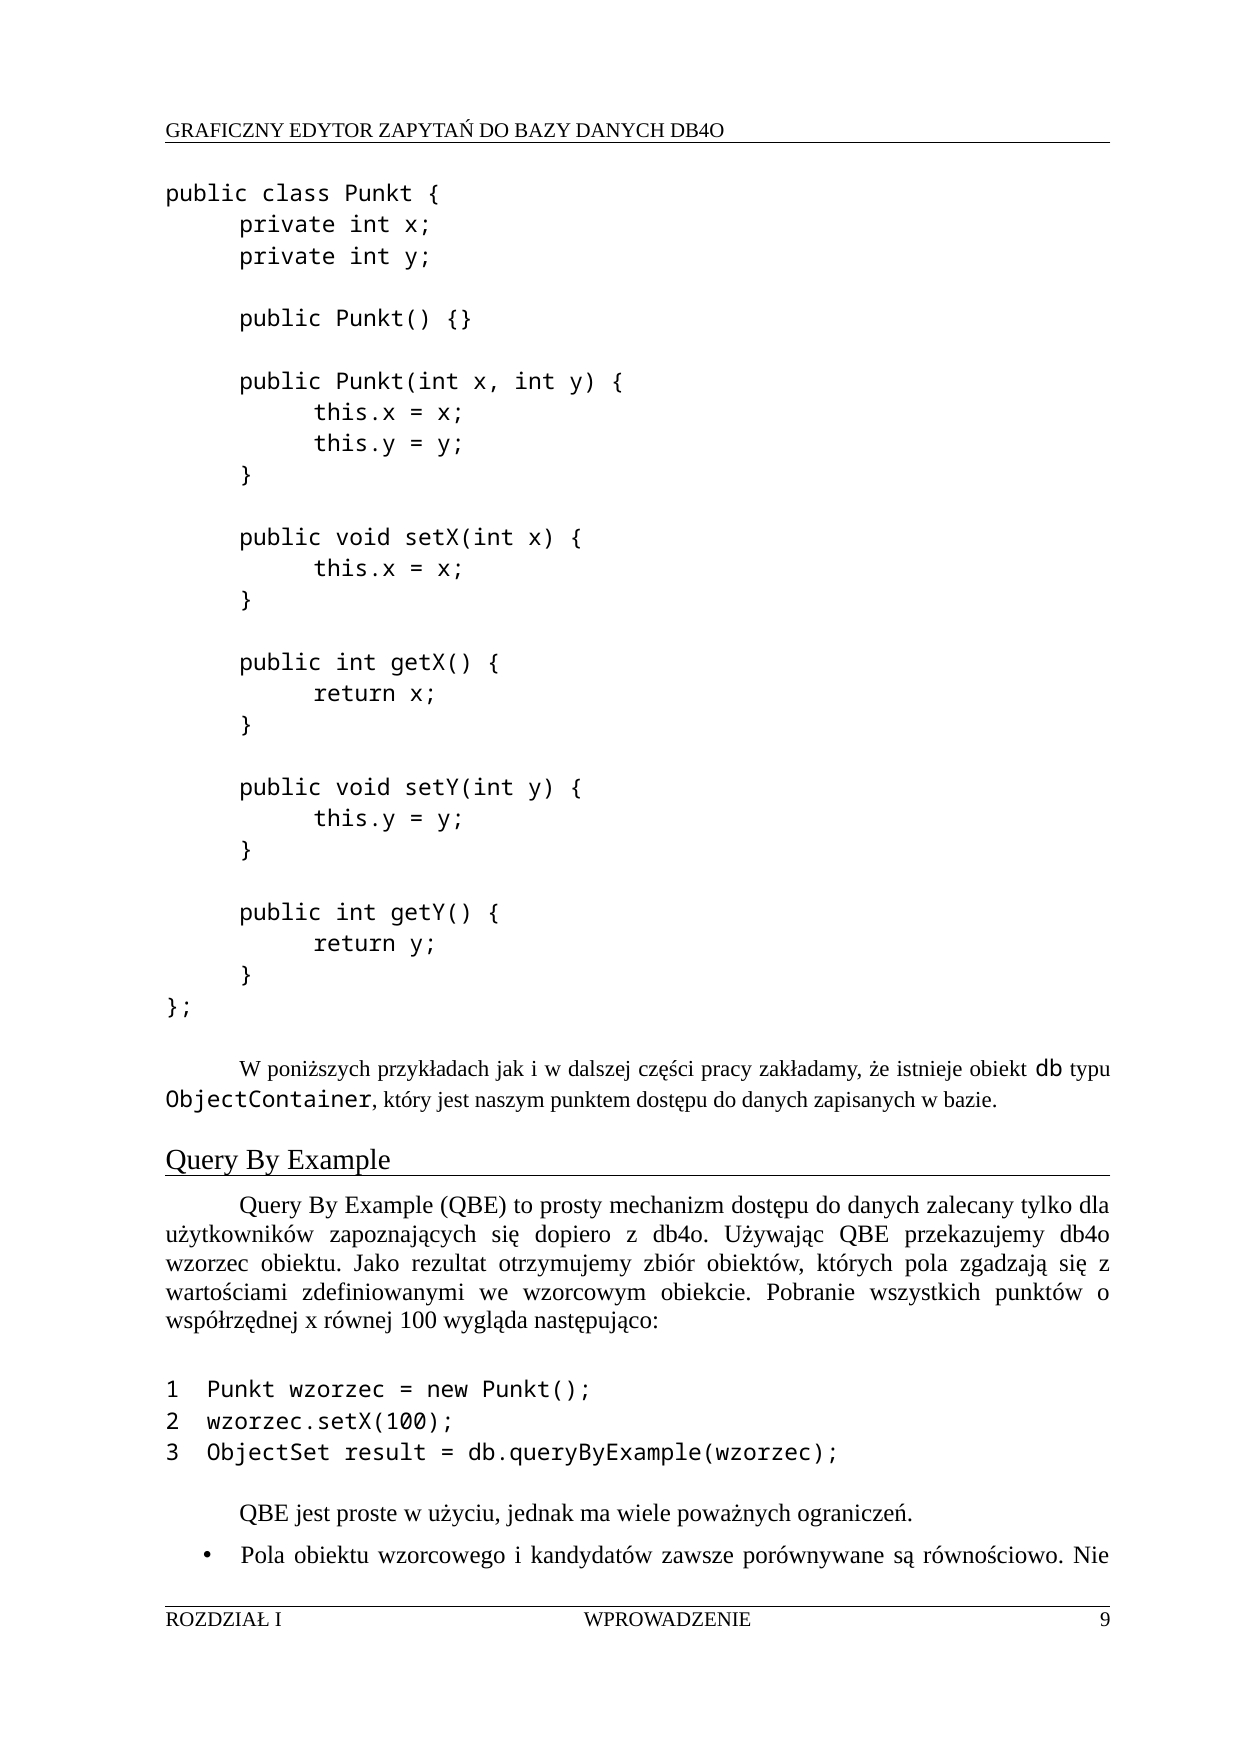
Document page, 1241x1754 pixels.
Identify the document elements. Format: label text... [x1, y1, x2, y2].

text public int getX() { [165, 646, 1110, 677]
text }; [165, 989, 1110, 1021]
text public void setX(int x) { [165, 521, 1110, 552]
text public class Punkt { [165, 177, 1110, 208]
text } [165, 708, 1110, 739]
text public void setY(int y) { [165, 771, 1110, 802]
text this.y = y; [165, 427, 1110, 458]
text QBE jest proste w użyciu, jednak ma wiele poważnych ograniczeń. [165, 1498, 1110, 1527]
text public Punkt() {} [165, 302, 1110, 333]
text } [165, 583, 1110, 614]
list Pola obiektu wzorcowego i kandydatów zawsze porównywane są równościowo. Nie [203, 1540, 1110, 1568]
text W poniższych przykładach jak i w dalszej części pracy zakładamy, że istnieje obiekt db typu ObjectContainer, który jest naszym punktem dostępu do danych zapisanych w bazie. [165, 1052, 1110, 1114]
text private int y; [165, 239, 1110, 271]
text 2 wzorzec.setX(100); [165, 1405, 1110, 1436]
text 1 Punkt wzorzec = new Punkt(); [165, 1373, 1110, 1405]
text this.y = y; [165, 802, 1110, 833]
text } [165, 458, 1110, 489]
subtitle Query By Example [165, 1142, 1110, 1175]
text public int getY() { [165, 896, 1110, 927]
text } [165, 833, 1110, 864]
text 3 ObjectSet result = db.queryByExample(wzorzec); [165, 1436, 1110, 1467]
text this.x = x; [165, 396, 1110, 427]
text } [165, 958, 1110, 989]
text return x; [165, 677, 1110, 708]
text Query By Example (QBE) to prosty mechanizm dostępu do danych zalecany tylko dla użytkowników zapoznających się dopiero z db4o. Używając QBE przekazujemy db4o wzorzec obiektu. Jako rezultat otrzymujemy zbiór obiektów, których pola zgadzają się z wartościami zdefiniowanymi we wzorcowym obiekcie. Pobranie wszystkich punktów o współrzędnej x równej 100 wygląda następująco: [165, 1190, 1110, 1334]
text private int x; [165, 208, 1110, 239]
text this.x = x; [165, 552, 1110, 583]
text public Punkt(int x, int y) { [165, 364, 1110, 396]
text return y; [165, 927, 1110, 958]
